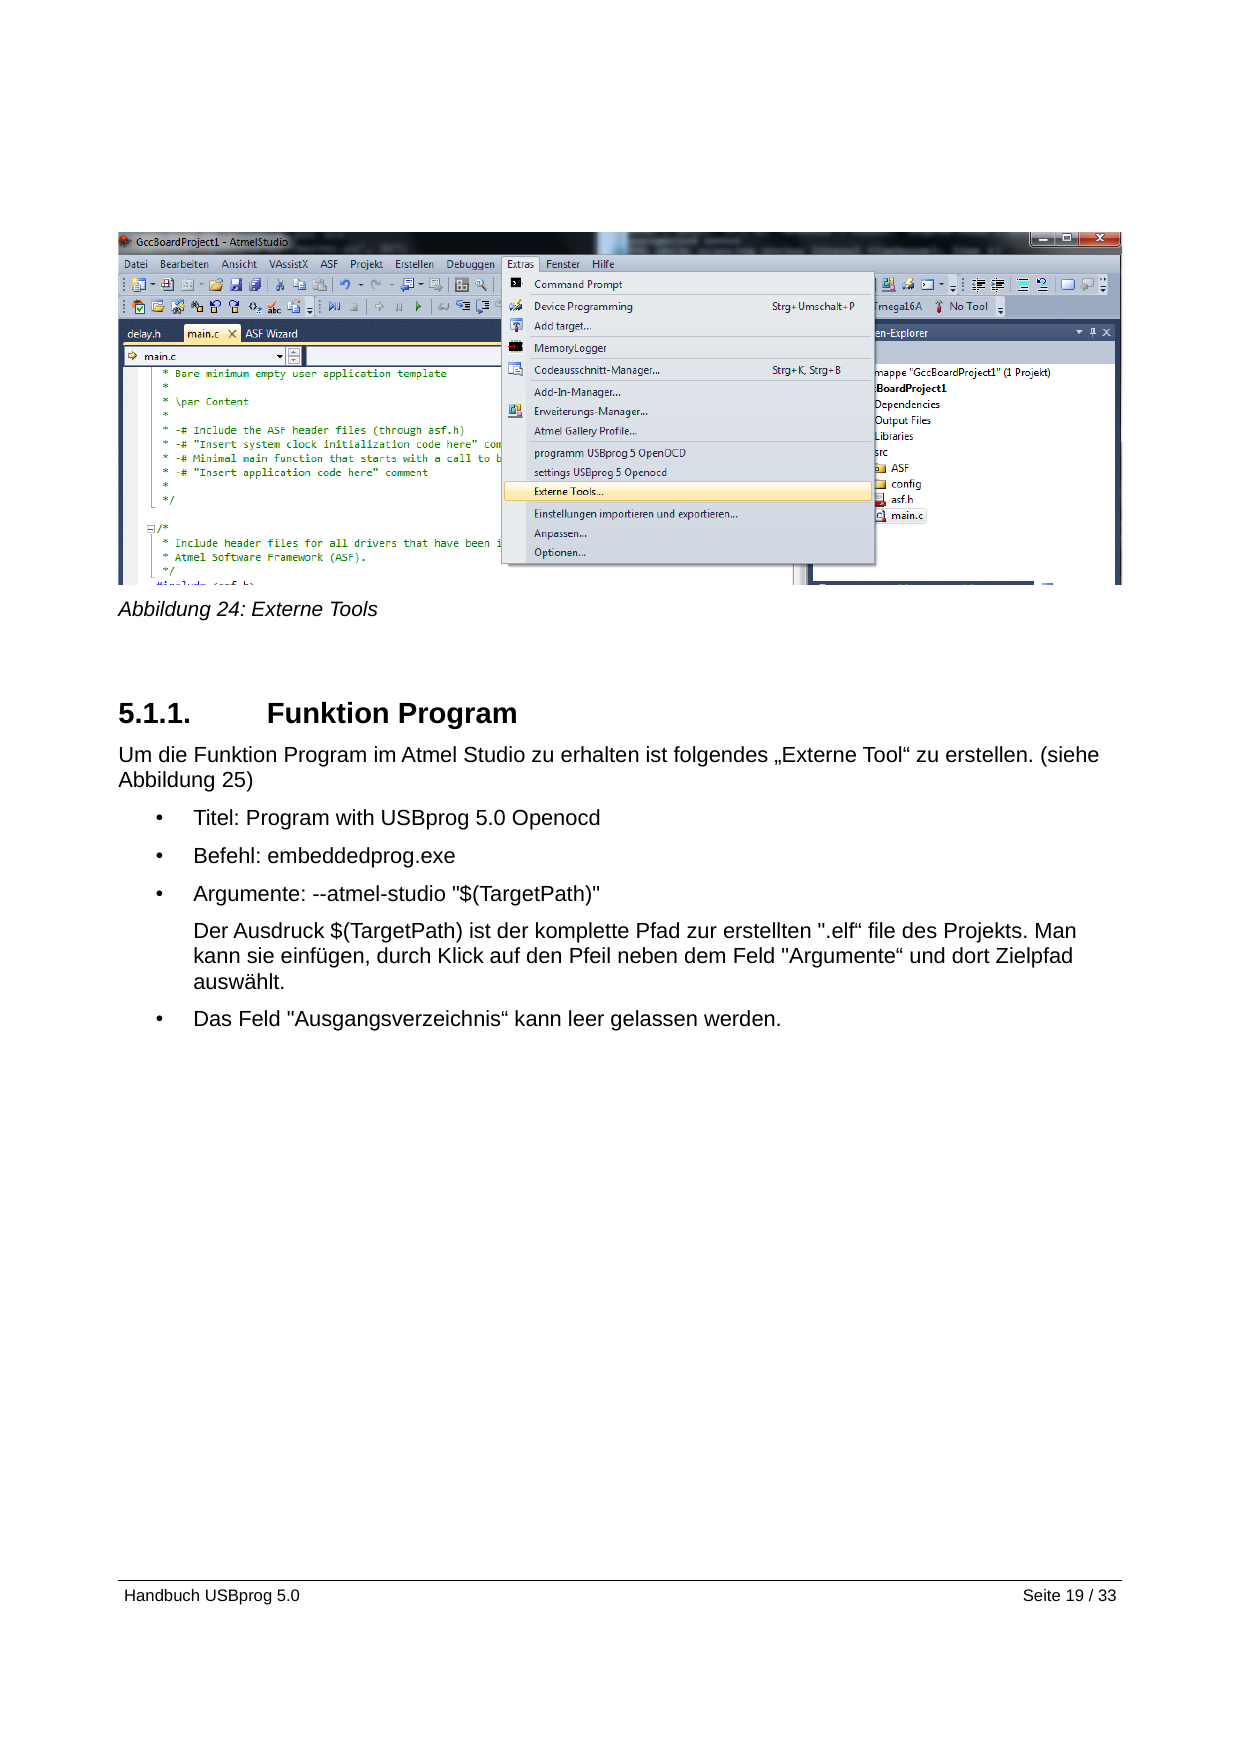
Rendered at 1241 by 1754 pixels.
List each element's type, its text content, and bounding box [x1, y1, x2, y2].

list Das Feld "Ausgangsverzeichnis“ kann leer gelassen werden. [156, 1006, 1122, 1032]
list Argumente: --atmel-studio "$(TargetPath)" [156, 881, 1122, 906]
subtitle Funktion Program [118, 696, 1122, 730]
list Titel: Program with USBprog 5.0 Openocd [156, 805, 1122, 830]
picture [118, 232, 1123, 585]
list Der Ausdruck $(TargetPath) ist der komplette Pfad zur erstellten ".elf“ file des Projekts. Man kann sie einfügen, durch Klick auf den Pfeil neben dem Feld "Argumente“ und dort Zielpfad auswählt. [156, 918, 1122, 994]
text Abbildung 24: Externe Tools [118, 585, 1122, 621]
text Um die Funktion Program im Atmel Studio zu erhalten ist folgendes „Externe Tool“ zu erstellen. (siehe Abbildung 25) [118, 742, 1122, 793]
list Befehl: embeddedprog.exe [156, 843, 1122, 868]
